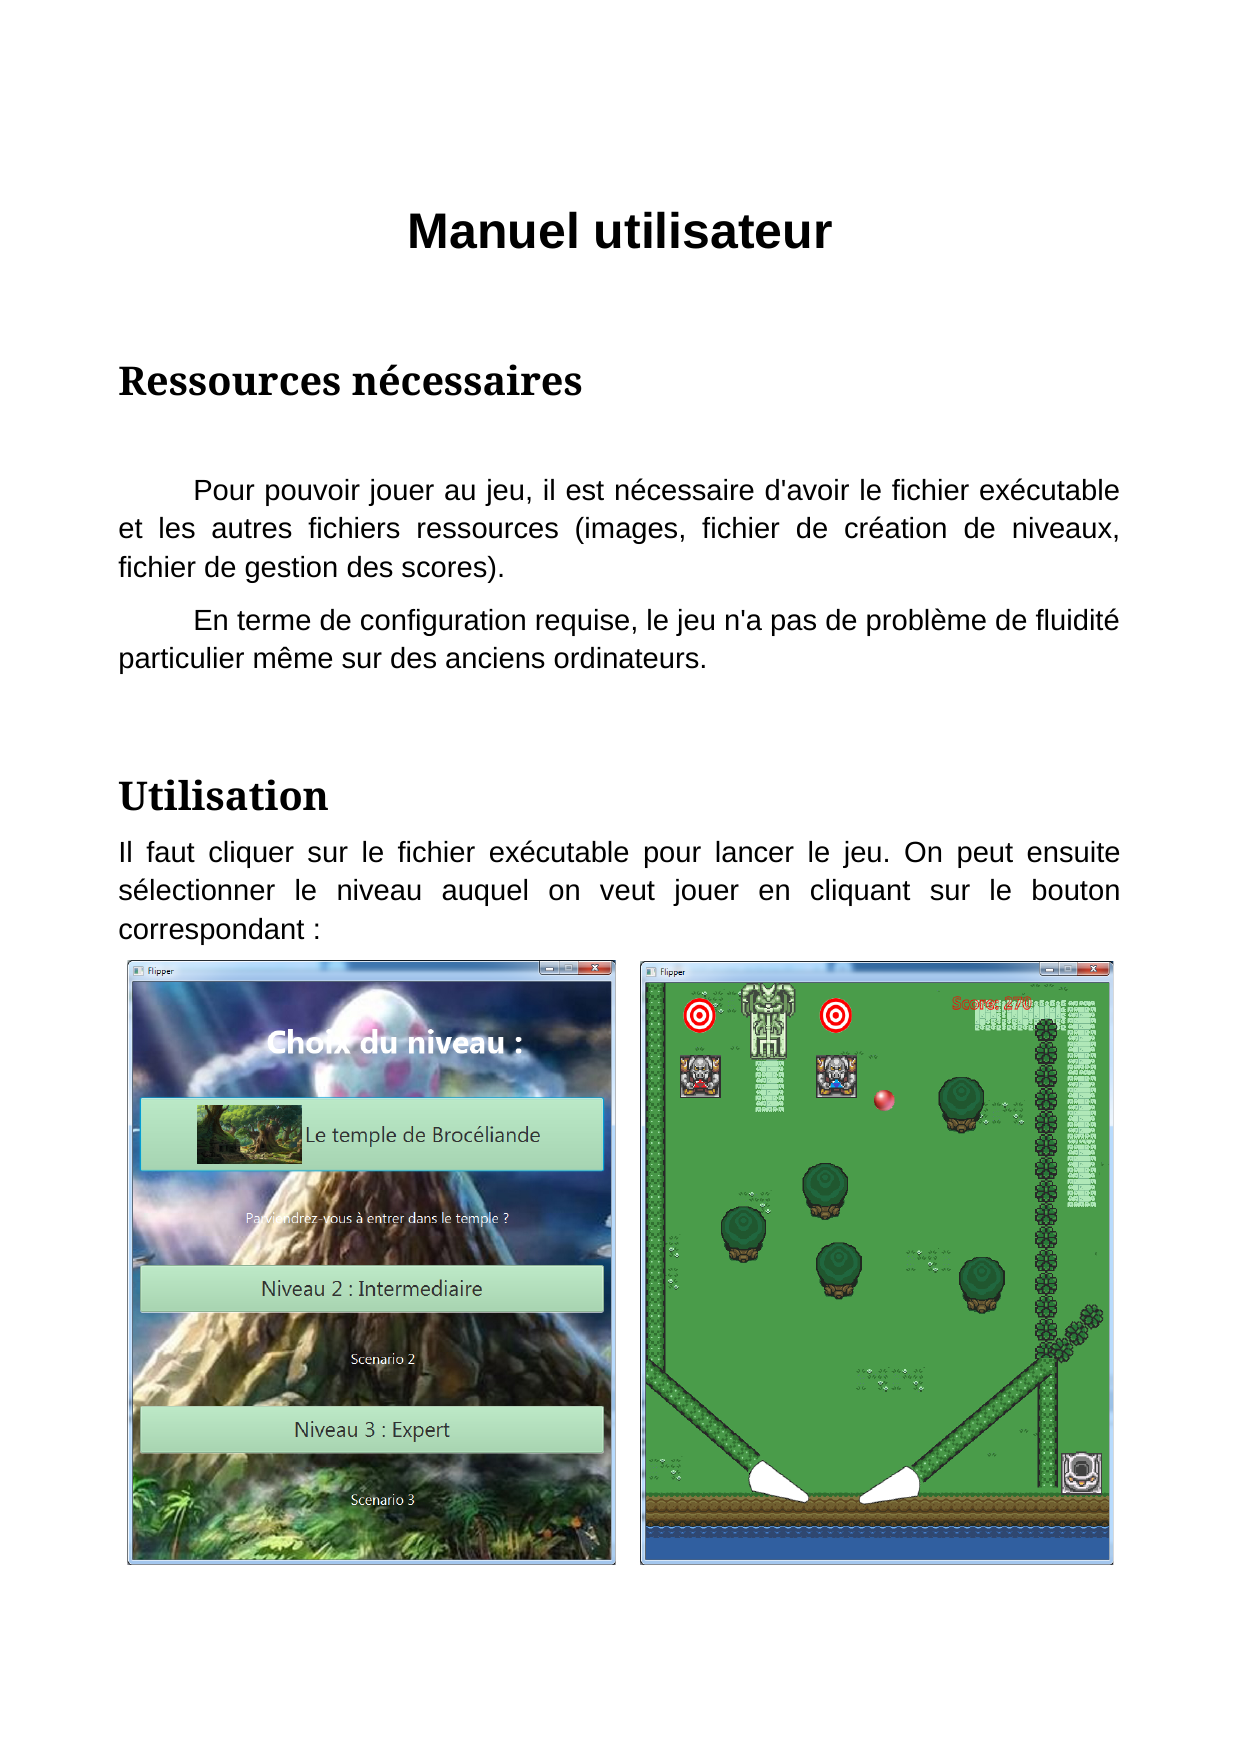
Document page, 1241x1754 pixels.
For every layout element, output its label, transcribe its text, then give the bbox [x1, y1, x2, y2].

picture [640, 961, 1114, 1565]
text En terme de configuration requise, le jeu n'a pas de problème de fluidité particulier même sur des anciens ordinateurs. [118, 603, 1122, 675]
subtitle Utilisation [118, 768, 1122, 822]
subtitle Manuel utilisateur [118, 201, 1122, 259]
picture [127, 960, 616, 1565]
text Pour pouvoir jouer au jeu, il est nécessaire d'avoir le fichier exécutable et les autres fichiers ressources (images, fichier de création de niveaux, fichier de gestion des scores). [118, 472, 1122, 583]
text Il faut cliquer sur le fichier exécutable pour lancer le jeu. On peut ensuite sélectionner le niveau auquel on veut jouer en cliquant sur le bouton correspondant : [118, 835, 1122, 945]
subtitle Ressources nécessaires [118, 353, 1122, 407]
